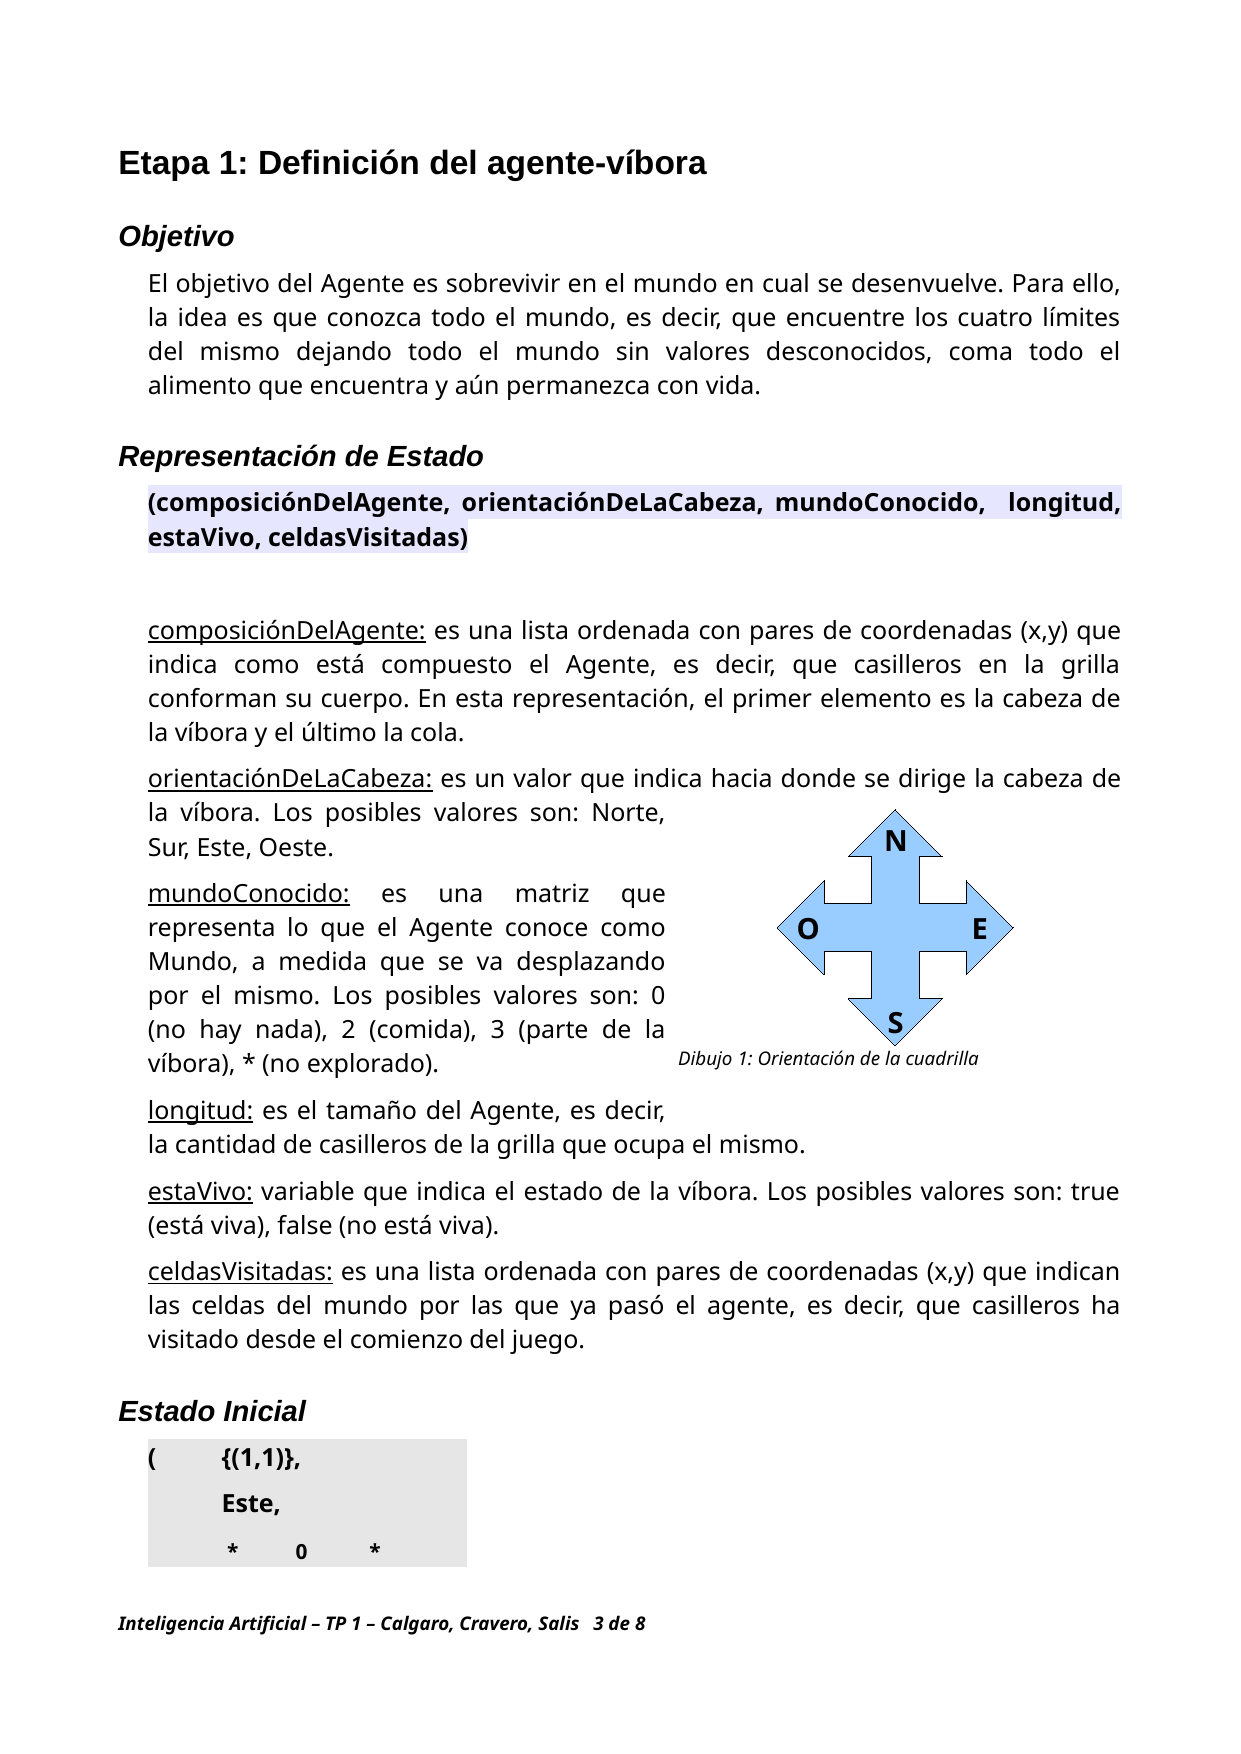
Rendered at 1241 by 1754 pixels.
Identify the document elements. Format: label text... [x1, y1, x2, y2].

text (composiciónDelAgente, orientaciónDeLaCabeza, mundoConocido, longitud, estaVivo, celdasVisitadas) [148, 485, 1122, 553]
text [678, 1071, 1113, 1103]
text Este, [148, 1486, 467, 1520]
subtitle Etapa 1: Definición del agente-víbora [118, 143, 1122, 182]
text celdasVisitadas: es una lista ordenada con pares de coordenadas (x,y) que indican las celdas del mundo por las que ya pasó el agente, es decir, que casilleros ha visitado desde el comienzo del juego. [148, 1254, 1122, 1356]
text mundoConocido: es una matriz que representa lo que el Agente conoce como Mundo, a medida que se va desplazando por el mismo. Los posibles valores son: 0 (no hay nada), 2 (comida), 3 (parte de la víbora), * (no explorado). [148, 876, 678, 1080]
text longitud: es el tamaño del Agente, es decir, la cantidad de casilleros de la grilla que ocupa el mismo. [148, 1093, 1122, 1161]
text composiciónDelAgente: es una lista ordenada con pares de coordenadas (x,y) que indica como está compuesto el Agente, es decir, que casilleros en la grilla conforman su cuerpo. En esta representación, el primer elemento es la cabeza de la víbora y el último la cola. [148, 612, 1122, 748]
subtitle Objetivo [118, 219, 1122, 253]
text * 0 * [148, 1533, 467, 1567]
text estaVivo: variable que indica el estado de la víbora. Los posibles valores son: true (está viva), false (no está viva). [148, 1173, 1122, 1241]
text orientaciónDeLaCabeza: es un valor que indica hacia donde se dirige la cabeza de la víbora. Los posibles valores son: Norte, Sur, Este, Oeste. [148, 761, 1122, 863]
text El objetivo del Agente es sobrevivir en el mundo en cual se desenvuelve. Para ello, la idea es que conozca todo el mundo, es decir, que encuentre los cuatro límites del mismo dejando todo el mundo sin valores desconocidos, coma todo el alimento que encuentra y aún permanezca con vida. [148, 265, 1122, 402]
text Dibujo 1: Orientación de la cuadrilla [678, 822, 1113, 1071]
subtitle Representación de Estado [118, 439, 1122, 473]
subtitle Estado Inicial [118, 1393, 1122, 1427]
text ( {(1,1)}, [148, 1439, 467, 1474]
